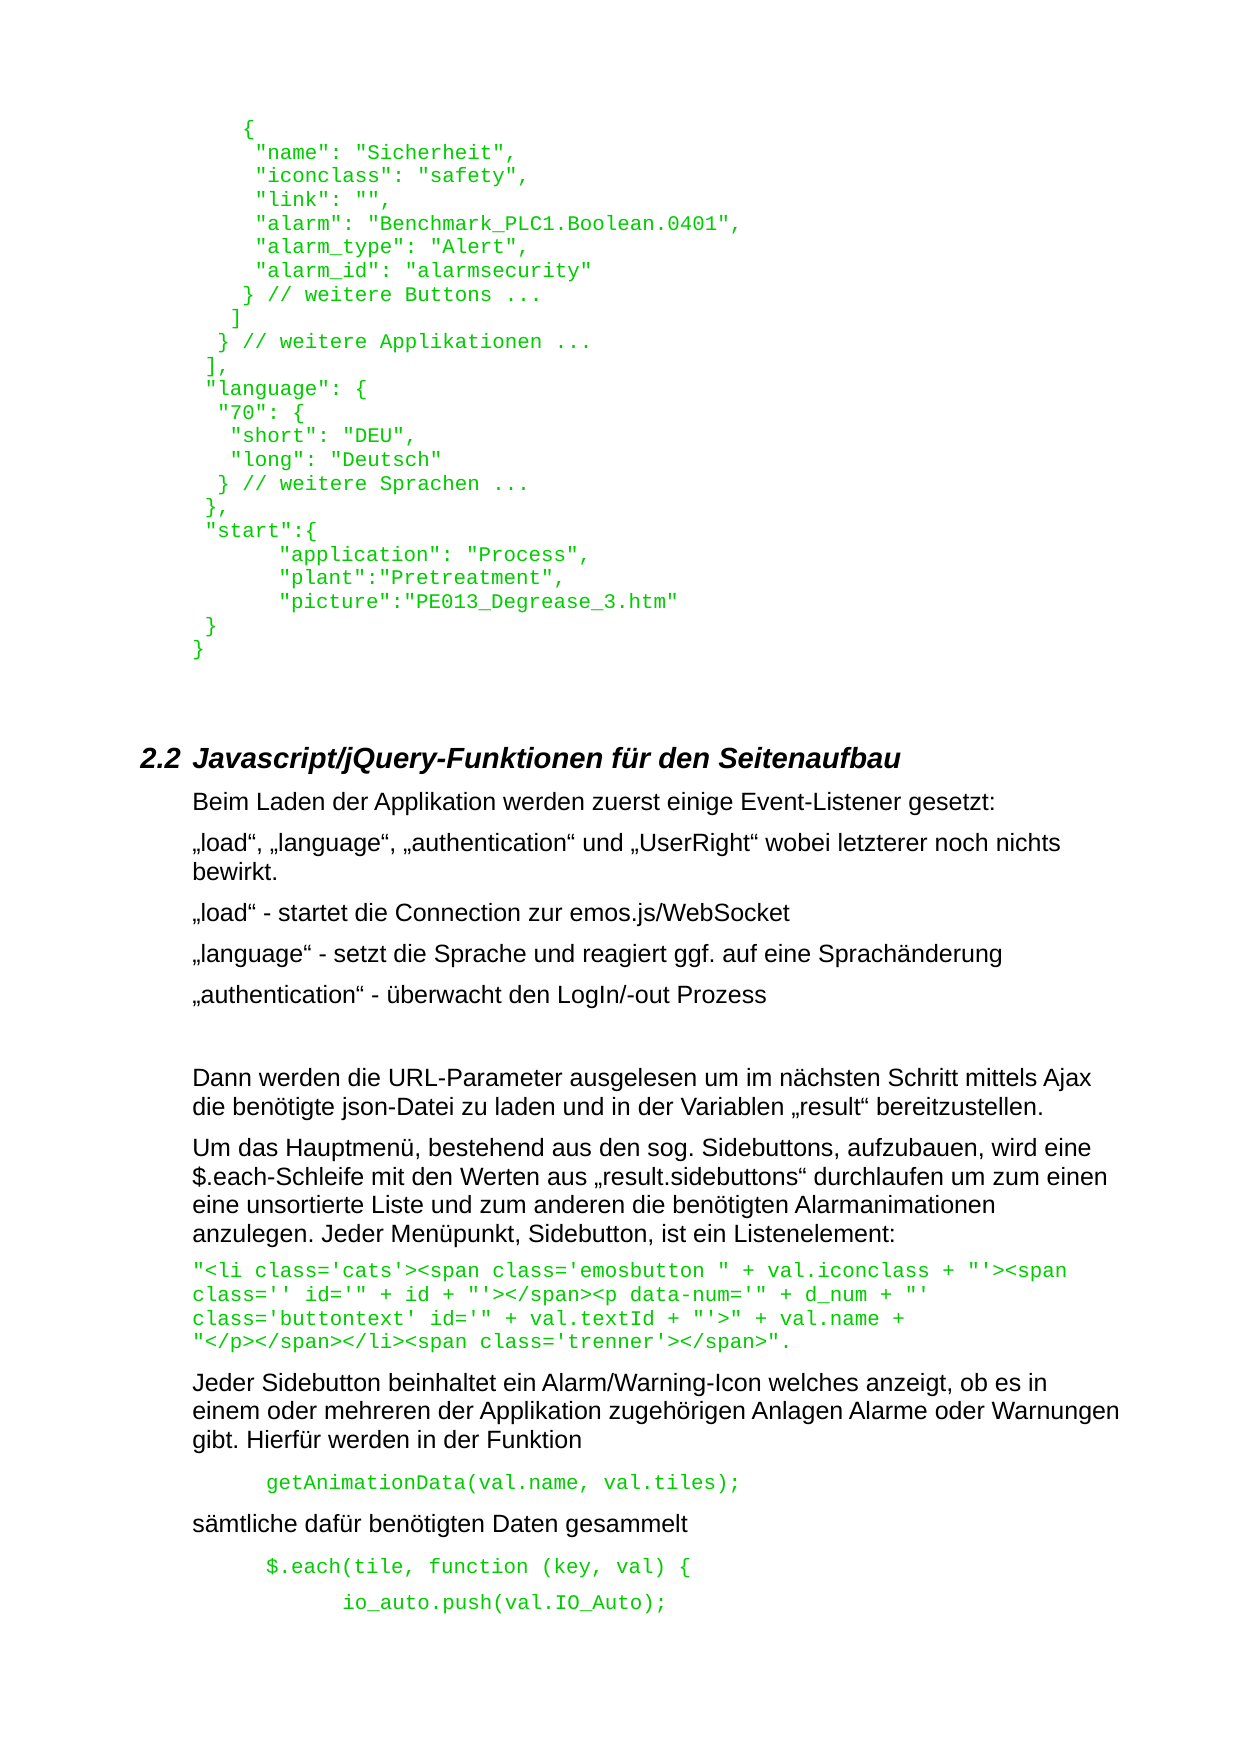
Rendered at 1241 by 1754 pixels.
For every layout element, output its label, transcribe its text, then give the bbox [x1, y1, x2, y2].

subtitle Javascript/jQuery-Funktionen für den Seitenaufbau [132, 741, 1122, 774]
text „authentication“ - überwacht den LogIn/-out Prozess [192, 981, 1122, 1009]
text Dann werden die URL-Parameter ausgelesen um im nächsten Schritt mittels Ajax die benötigte json-Datei zu laden und in der Variablen „result“ bereitzustellen. [192, 1063, 1122, 1121]
text getAnimationData(val.name, val.tiles); [192, 1466, 1122, 1496]
text Beim Laden der Applikation werden zuerst einige Event-Listener gesetzt: [192, 787, 1122, 816]
text Um das Hauptmenü, bestehend aus den sog. Sidebuttons, aufzubauen, wird eine $.each-Schleife mit den Werten aus „result.sidebuttons“ durchlaufen um zum einen eine unsortierte Liste und zum anderen die benötigten Alarmanimationen anzulegen. Jeder Menüpunkt, Sidebutton, ist ein Listenelement: [192, 1133, 1122, 1248]
text io_auto.push(val.IO_Auto); [192, 1592, 1122, 1616]
text sämtliche dafür benötigten Daten gesammelt [192, 1508, 1122, 1537]
text "<li class='cats'><span class='emosbutton " + val.iconclass + "'><span class='' id='" + id + "'></span><p data-num='" + d_num + "' class='buttontext' id='" + val.textId + "'>" + val.name + "</p></span></li><span class='trenner'></span>". [192, 1261, 1122, 1355]
text „load“, „language“, „authentication“ und „UserRight“ wobei letzterer noch nichts bewirkt. [192, 828, 1122, 886]
text { "name": "Sicherheit", "iconclass": "safety", "link": "", "alarm": "Benchmark_PLC1.Boolean.0401", "alarm_type": "Alert", "alarm_id": "alarmsecurity" } // weitere Buttons ... ] } // weitere Applikationen ... ], "language": { "70": { "short": "DEU", "long": "Deutsch" } // weitere Sprachen ... }, "start":{ "application": "Process", "plant":"Pretreatment", "picture":"PE013_Degrease_3.htm" } } [192, 118, 1122, 662]
text $.each(tile, function (key, val) { [192, 1550, 1122, 1579]
text Jeder Sidebutton beinhaltet ein Alarm/Warning-Icon welches anzeigt, ob es in einem oder mehreren der Applikation zugehörigen Anlagen Alarme oder Warnungen gibt. Hierfür werden in der Funktion [192, 1368, 1122, 1454]
text „load“ - startet die Connection zur emos.js/WebSocket [192, 898, 1122, 927]
text „language“ - setzt die Sprache und reagiert ggf. auf eine Sprachänderung [192, 939, 1122, 968]
